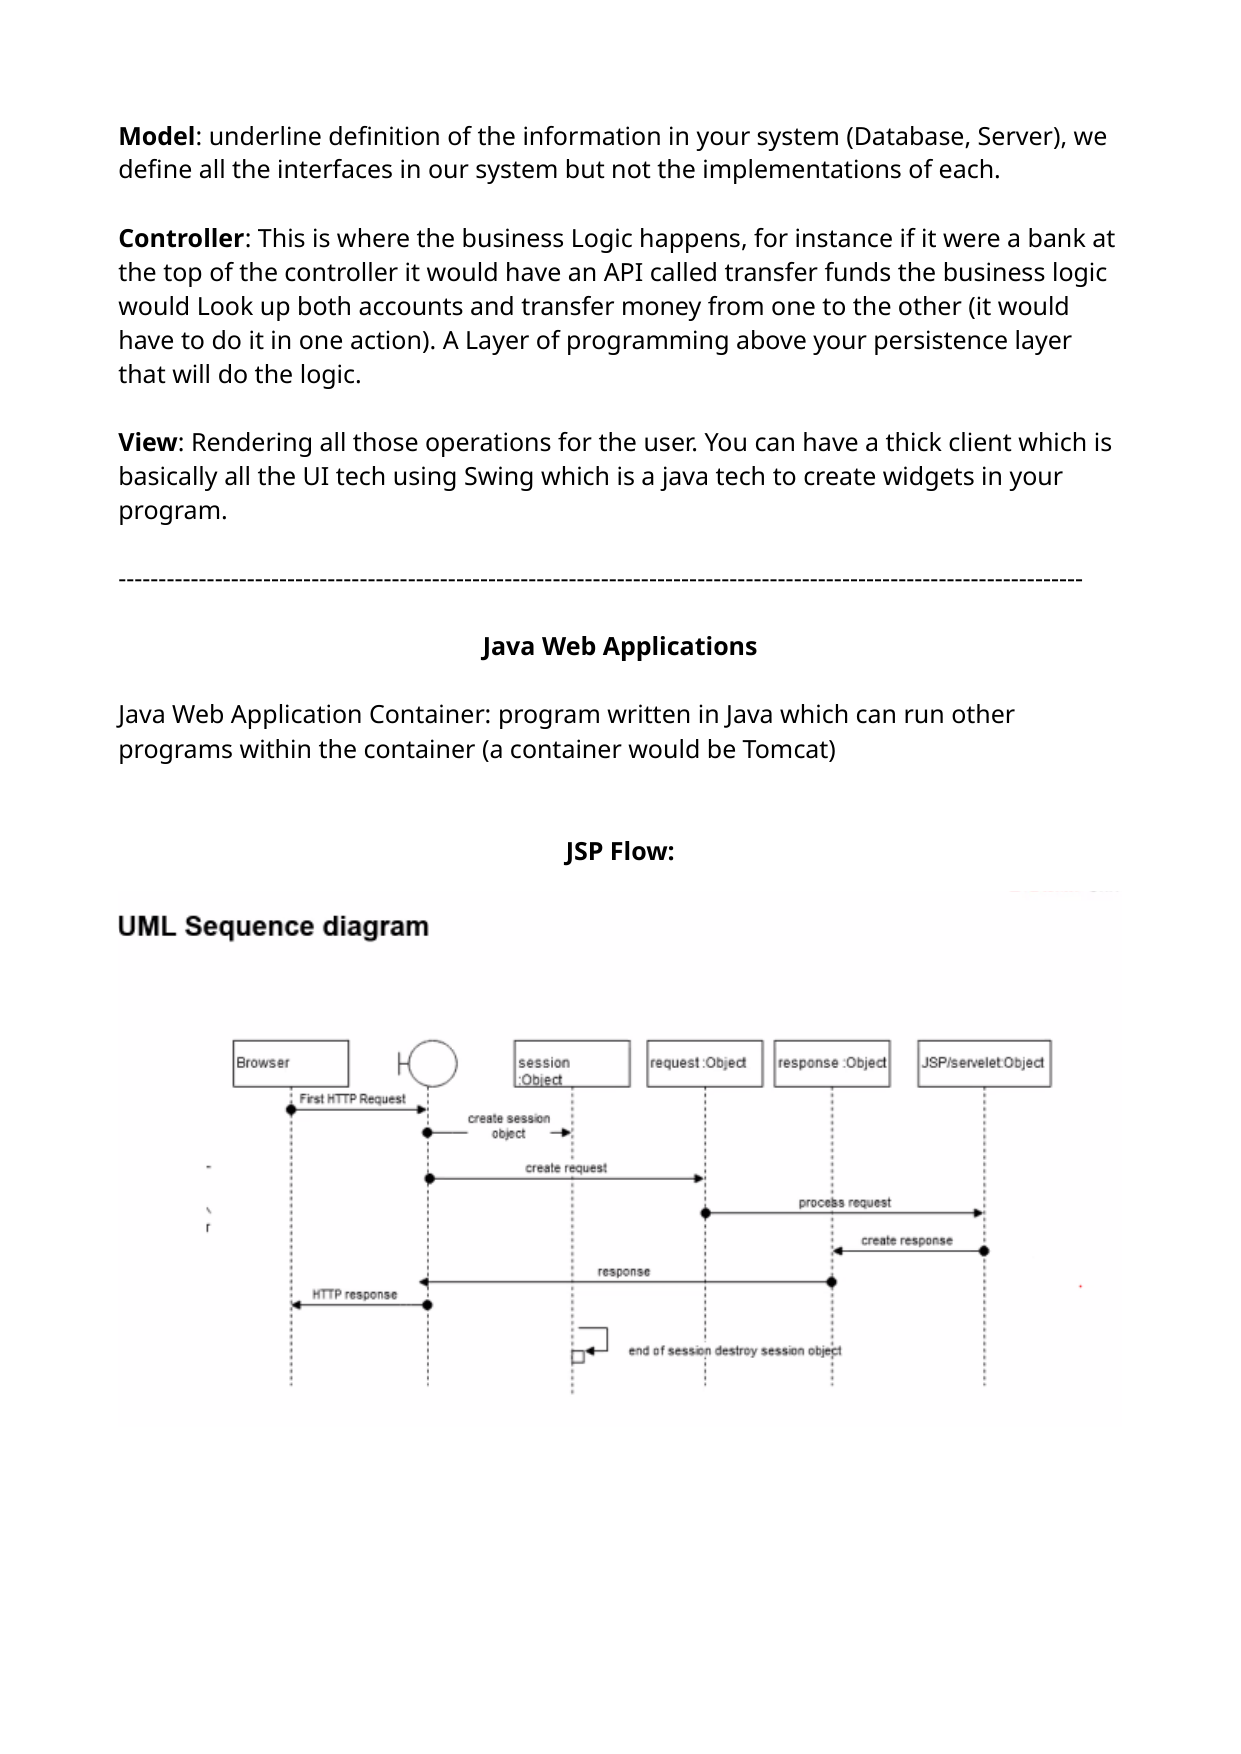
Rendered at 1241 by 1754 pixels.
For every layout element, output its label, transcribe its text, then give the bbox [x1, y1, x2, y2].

text Java Web Applications [118, 629, 1122, 663]
picture [118, 891, 1123, 1427]
text ------------------------------------------------------------------------------------------------------------------------ [118, 561, 1122, 595]
text Model: underline definition of the information in your system (Database, Server), we define all the interfaces in our system but not the implementations of each. [118, 118, 1122, 186]
text Java Web Application Container: program written in Java which can run other programs within the container (a container would be Tomcat) [118, 697, 1122, 765]
text View: Rendering all those operations for the user. You can have a thick client which is basically all the UI tech using Swing which is a java tech to create widgets in your program. [118, 425, 1122, 527]
text Controller: This is where the business Logic happens, for instance if it were a bank at the top of the controller it would have an API called transfer funds the business logic would Look up both accounts and transfer money from one to the other (it would have to do it in one action). A Layer of programming above your persistence layer that will do the logic. [118, 220, 1122, 391]
text JSP Flow: [118, 833, 1122, 867]
